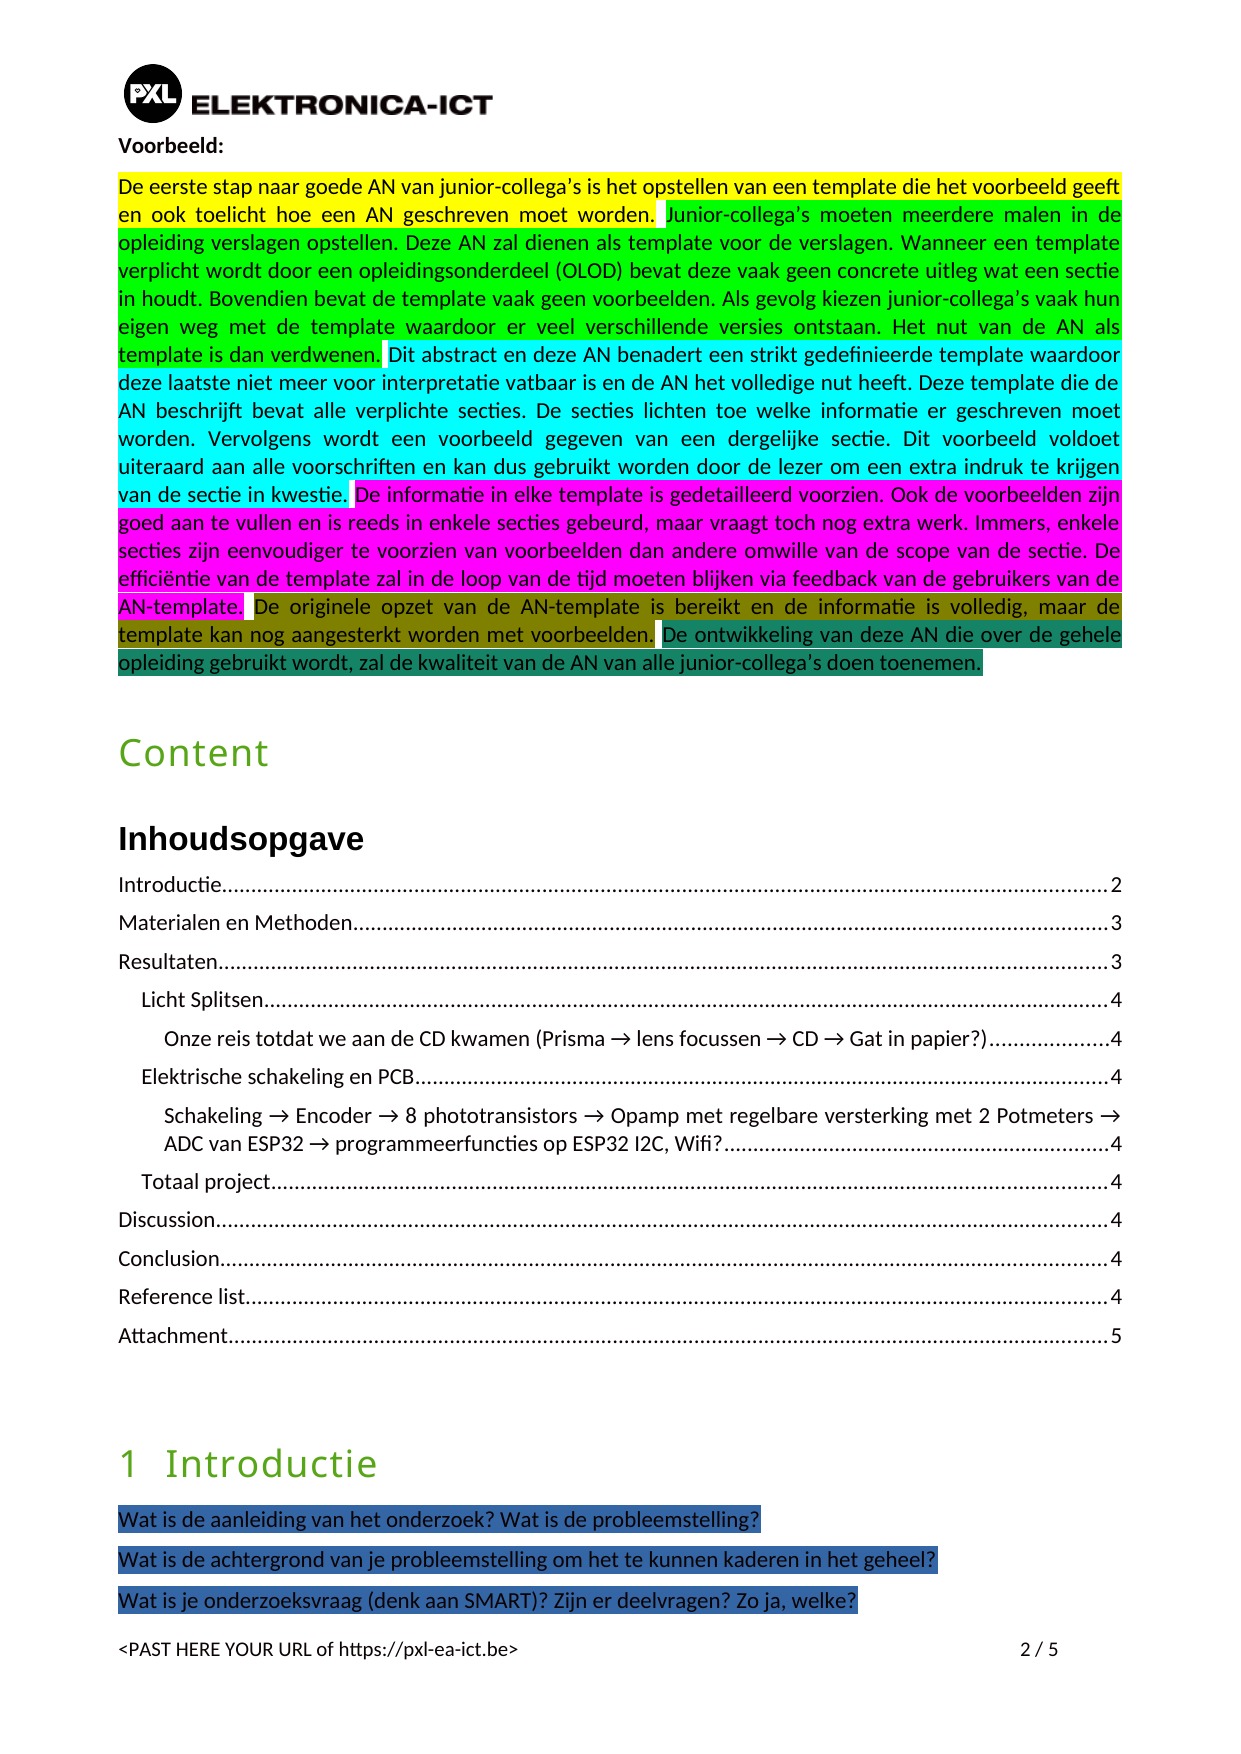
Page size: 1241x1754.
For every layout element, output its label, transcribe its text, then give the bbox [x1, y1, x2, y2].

text Conclusion 4 [118, 1244, 1122, 1272]
text Totaal project 4 [141, 1167, 1122, 1195]
text Elektrische schakeling en PCB 4 [141, 1062, 1122, 1090]
text Attachment 5 [118, 1321, 1122, 1349]
text Discussion 4 [118, 1206, 1122, 1234]
text Content [118, 726, 1122, 777]
text Wat is je onderzoeksvraag (denk aan SMART)? Zijn er deelvragen? Zo ja, welke? [118, 1586, 1122, 1614]
text Licht Splitsen 4 [141, 985, 1122, 1013]
text Wat is de achtergrond van je probleemstelling om het te kunnen kaderen in het geheel? [118, 1546, 1122, 1574]
subtitle Introductie [118, 1437, 1122, 1488]
text Wat is de aanleiding van het onderzoek? Wat is de probleemstelling? [118, 1505, 1122, 1533]
text De eerste stap naar goede AN van junior-collega’s is het opstellen van een template die het voorbeeld geeft en ook toelicht hoe een AN geschreven moet worden. Junior-collega’s moeten meerdere malen in de opleiding verslagen opstellen. Deze AN zal dienen als template voor de verslagen. Wanneer een template verplicht wordt door een opleidingsonderdeel (OLOD) bevat deze vaak geen concrete uitleg wat een sectie in houdt. Bovendien bevat de template vaak geen voorbeelden. Als gevolg kiezen junior-collega’s vaak hun eigen weg met de template waardoor er veel verschillende versies ontstaan. Het nut van de AN als template is dan verdwenen. Dit abstract en deze AN benadert een strikt gedefinieerde template waardoor deze laatste niet meer voor interpretatie vatbaar is en de AN het volledige nut heeft. Deze template die de AN beschrijft bevat alle verplichte secties. De secties lichten toe welke informatie er geschreven moet worden. Vervolgens wordt een voorbeeld gegeven van een dergelijke sectie. Dit voorbeeld voldoet uiteraard aan alle voorschriften en kan dus gebruikt worden door de lezer om een extra indruk te krijgen van de sectie in kwestie. De informatie in elke template is gedetailleerd voorzien. Ook de voorbeelden zijn goed aan te vullen en is reeds in enkele secties gebeurd, maar vraagt toch nog extra werk. Immers, enkele secties zijn eenvoudiger te voorzien van voorbeelden dan andere omwille van de scope van de sectie. De efficiëntie van de template zal in de loop van de tijd moeten blijken via feedback van de gebruikers van de AN-template. De originele opzet van de AN-template is bereikt en de informatie is volledig, maar de template kan nog aangesterkt worden met voorbeelden. De ontwikkeling van deze AN die over de gehele opleiding gebruikt wordt, zal de kwaliteit van de AN van alle junior-collega’s doen toenemen. [118, 172, 1122, 676]
picture [192, 95, 493, 115]
subtitle Inhoudsopgave [118, 819, 1122, 858]
text Introductie 2 [118, 870, 1122, 898]
text Materialen en Methoden 3 [118, 908, 1122, 937]
picture [118, 59, 188, 129]
text Voorbeeld: [118, 132, 1122, 159]
text Onze reis totdat we aan de CD kwamen (Prisma → lens focussen → CD → Gat in papier?) 4 [164, 1024, 1122, 1052]
text Reference list 4 [118, 1282, 1122, 1311]
text Schakeling → Encoder → 8 phototransistors → Opamp met regelbare versterking met 2 Potmeters → ADC van ESP32 → programmeerfuncties op ESP32 I2C, Wifi? 4 [164, 1101, 1122, 1157]
text Resultaten 3 [118, 947, 1122, 975]
